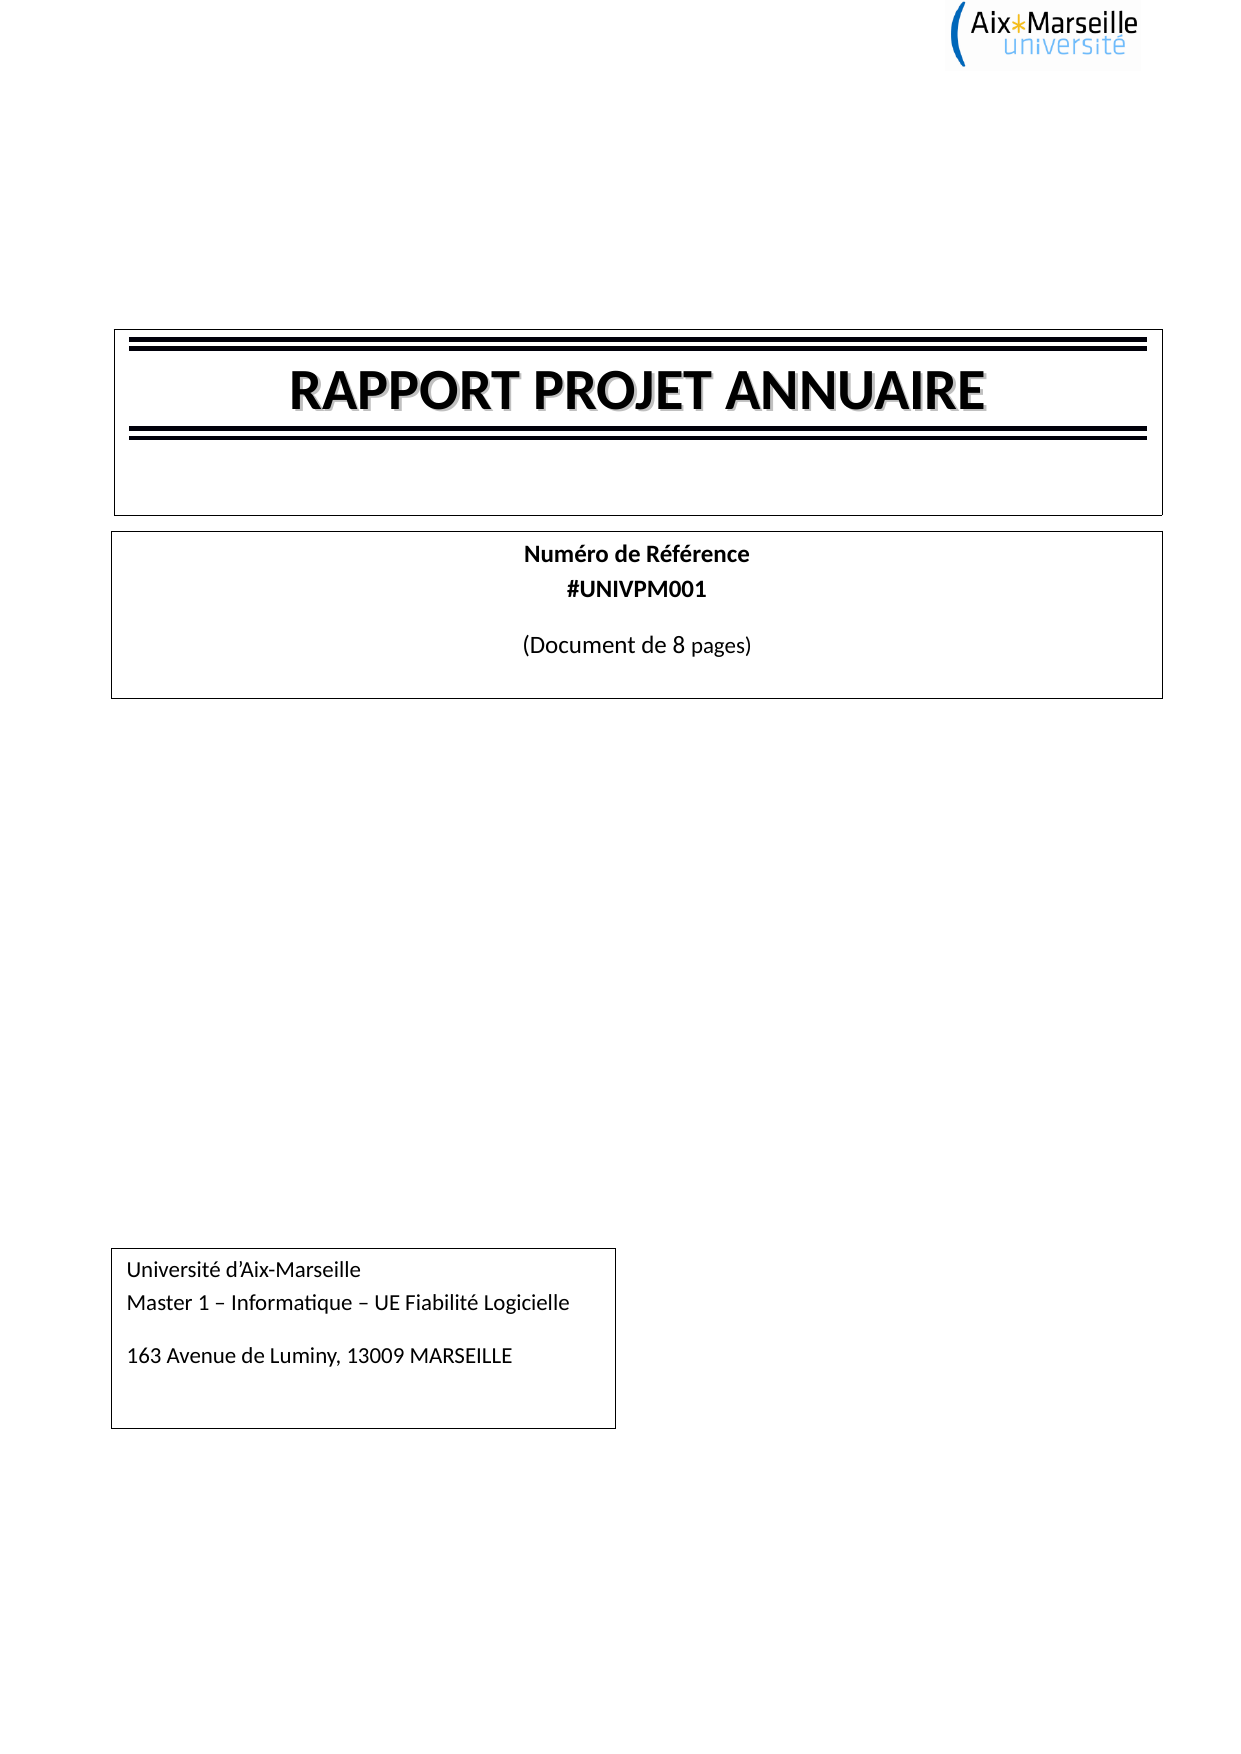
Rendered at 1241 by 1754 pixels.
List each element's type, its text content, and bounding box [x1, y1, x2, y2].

text Université d’Aix-Marseille Master 1 – Informatique – UE Fiabilité Logicielle [126, 1256, 601, 1316]
text 163 Avenue de Luminy, 13009 MARSEILLE [126, 1341, 601, 1369]
text (Document de 8 pages) [126, 629, 1147, 659]
text RAPPORT PROJET ANNUAIRE [129, 351, 1147, 426]
text [129, 342, 1147, 346]
text Numéro de Référence #UNIVPM001 [126, 538, 1147, 604]
text [129, 431, 1147, 436]
